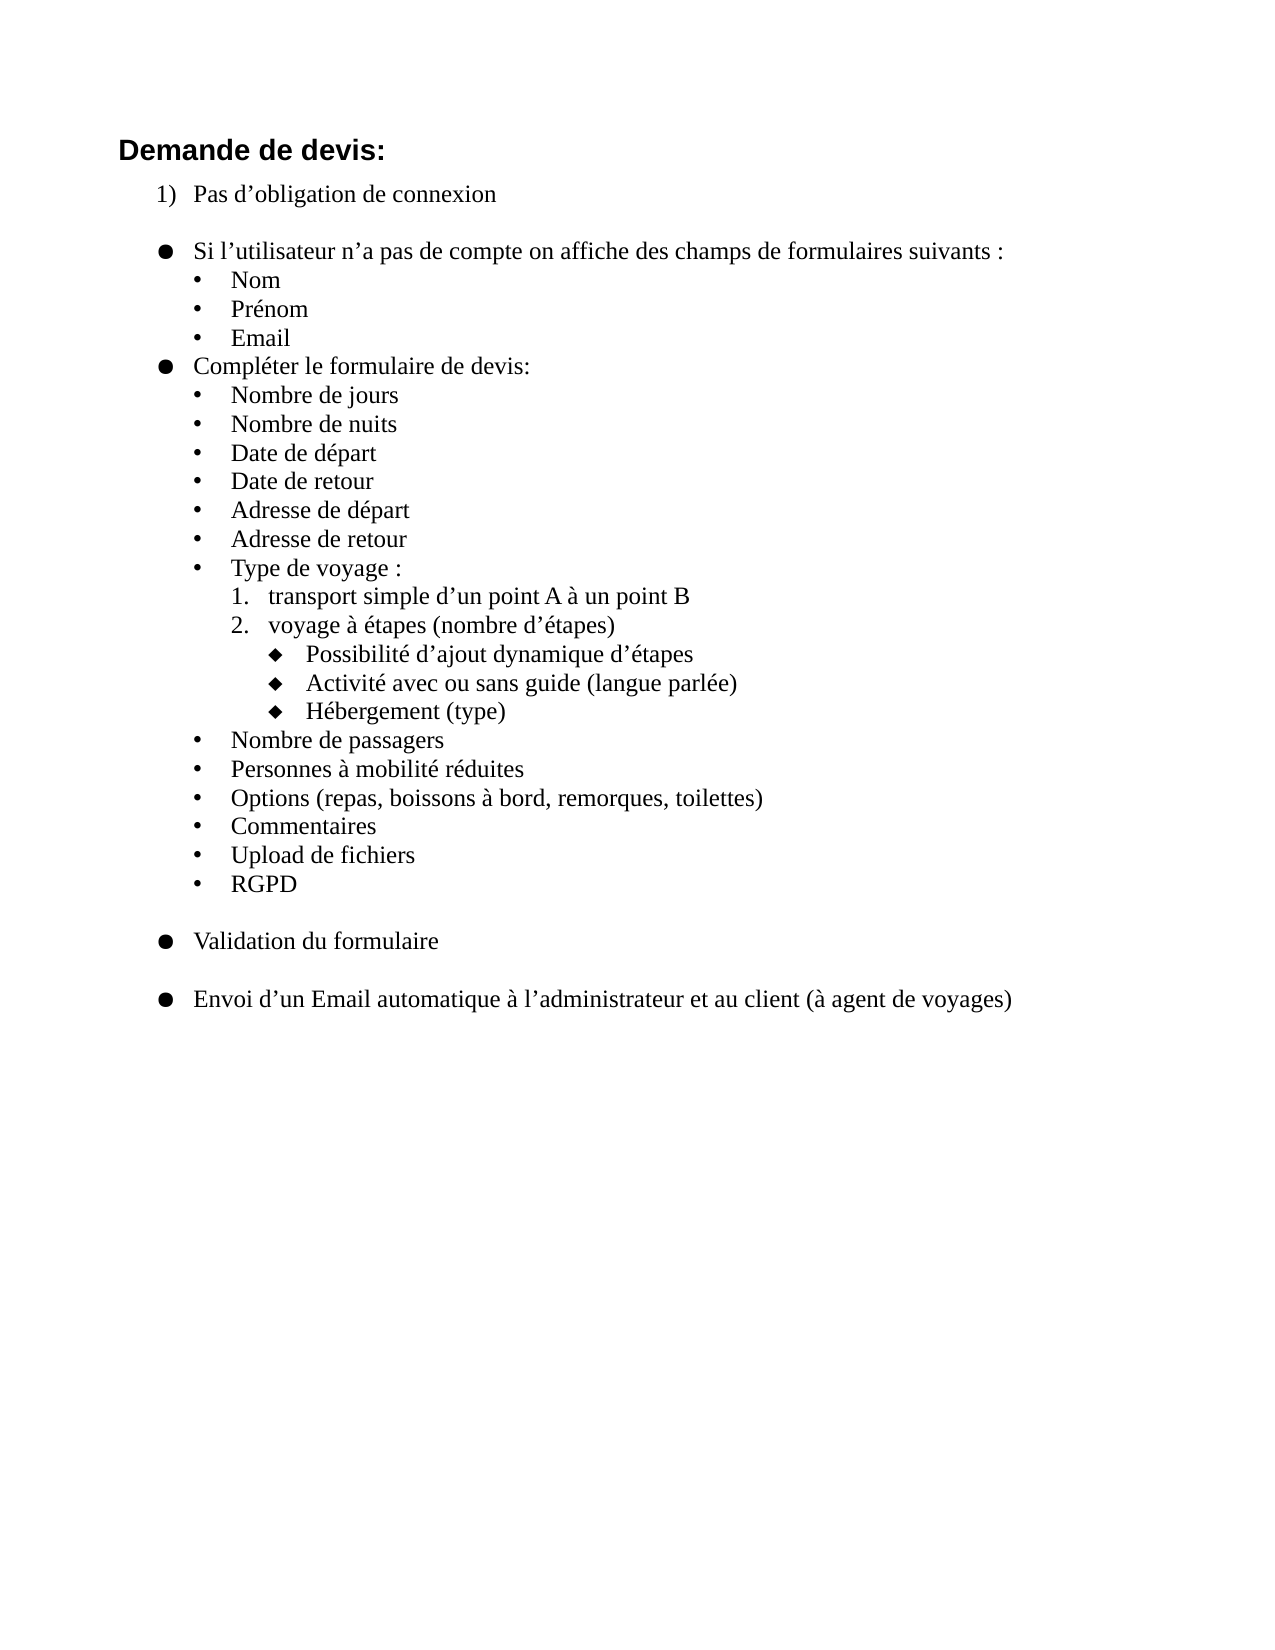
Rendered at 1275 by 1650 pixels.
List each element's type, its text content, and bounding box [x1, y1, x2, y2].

list Nombre de jours [193, 380, 1157, 409]
list transport simple d’un point A à un point B [231, 581, 1157, 610]
list Upload de fichiers [193, 840, 1157, 869]
list Hébergement (type) [268, 696, 1157, 725]
list Date de départ [193, 438, 1157, 466]
list Nom [193, 265, 1157, 294]
list Activité avec ou sans guide (langue parlée) [268, 668, 1157, 696]
list Type de voyage : [193, 553, 1157, 581]
list voyage à étapes (nombre d’étapes) [231, 610, 1157, 639]
list Options (repas, boissons à bord, remorques, toilettes) [193, 783, 1157, 811]
list Si l’utilisateur n’a pas de compte on affiche des champs de formulaires suivants : [156, 236, 1157, 265]
list Compléter le formulaire de devis: [156, 351, 1157, 380]
list RGPD [193, 869, 1157, 898]
list Commentaires [193, 811, 1157, 840]
list Nombre de nuits [193, 409, 1157, 438]
list Prénom [193, 294, 1157, 323]
list Date de retour [193, 466, 1157, 495]
list Adresse de retour [193, 524, 1157, 553]
subtitle Demande de devis: [118, 133, 1157, 166]
list Possibilité d’ajout dynamique d’étapes [268, 639, 1157, 668]
list Pas d’obligation de connexion [156, 179, 1157, 208]
list Email [193, 323, 1157, 351]
list Validation du formulaire [156, 926, 1157, 955]
list Nombre de passagers [193, 725, 1157, 754]
list Personnes à mobilité réduites [193, 754, 1157, 783]
list Envoi d’un Email automatique à l’administrateur et au client (à agent de voyages) [156, 984, 1157, 1013]
list Adresse de départ [193, 495, 1157, 524]
